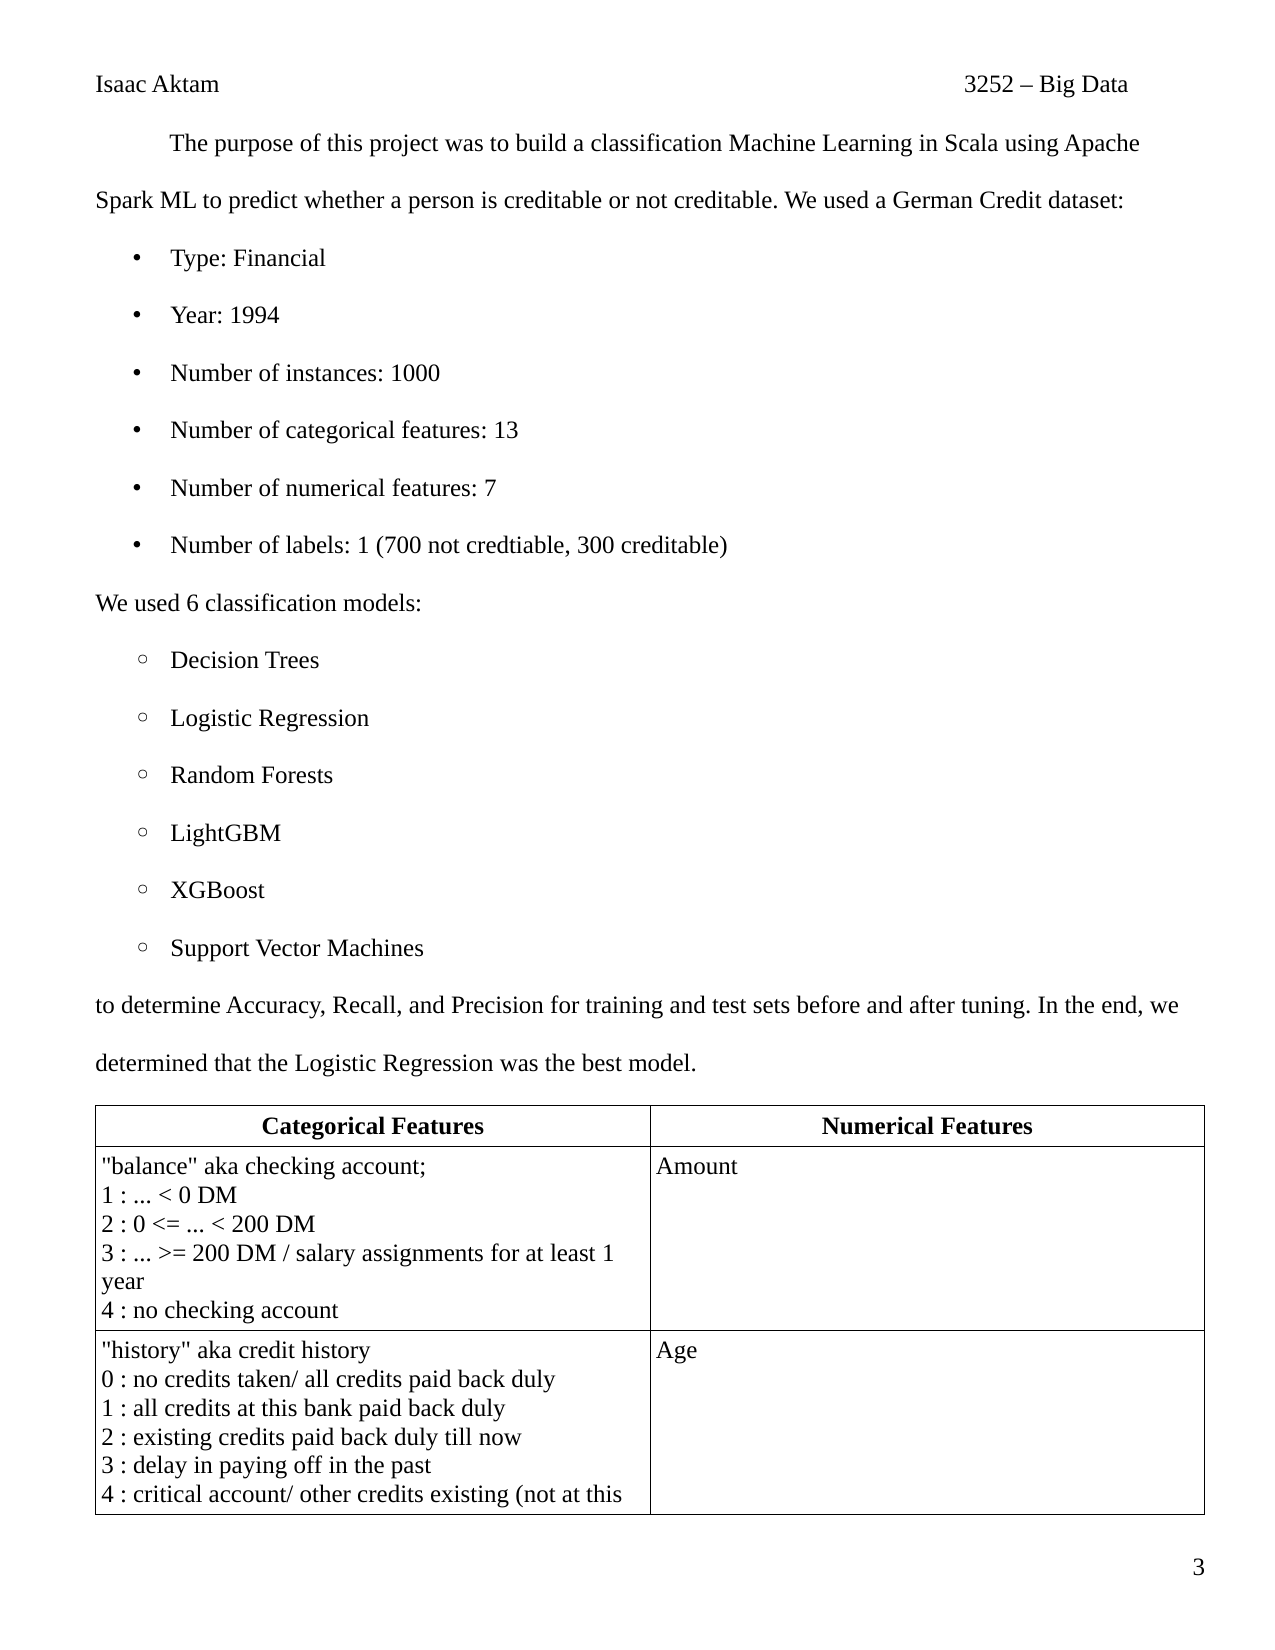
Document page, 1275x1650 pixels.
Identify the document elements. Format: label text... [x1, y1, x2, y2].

list LightGBM [133, 818, 1204, 847]
table_header Categorical Features [96, 1106, 650, 1146]
table_header Numerical Features [651, 1106, 1204, 1146]
list Random Forests [133, 760, 1204, 789]
list XGBoost [133, 875, 1204, 904]
list Number of categorical features: 13 [133, 415, 1204, 444]
list Logistic Regression [133, 703, 1204, 732]
list Number of labels: 1 (700 not credtiable, 300 creditable) [133, 530, 1204, 559]
list Support Vector Machines [133, 933, 1204, 962]
list Number of instances: 1000 [133, 358, 1204, 387]
table_cell "balance" aka checking account; 1 : ... < 0 DM 2 : 0 <= ... < 200 DM 3 : ... >= 200 DM / salary assignments for at least 1 year 4 : no checking account [96, 1147, 650, 1330]
list Type: Financial [133, 243, 1204, 272]
text The purpose of this project was to build a classification Machine Learning in Scala using Apache Spark ML to predict whether a person is creditable or not creditable. We used a German Credit dataset: [95, 128, 1204, 214]
table_cell "history" aka credit history 0 : no credits taken/ all credits paid back duly 1 : all credits at this bank paid back duly 2 : existing credits paid back duly till now 3 : delay in paying off in the past 4 : critical account/ other credits existing (not at this [96, 1331, 650, 1514]
table_cell Amount [651, 1147, 1204, 1330]
table_cell Age [651, 1331, 1204, 1514]
text to determine Accuracy, Recall, and Precision for training and test sets before and after tuning. In the end, we determined that the Logistic Regression was the best model. [95, 990, 1204, 1077]
text We used 6 classification models: [95, 588, 1204, 617]
list Year: 1994 [133, 300, 1204, 329]
list Decision Trees [133, 645, 1204, 674]
list Number of numerical features: 7 [133, 473, 1204, 502]
